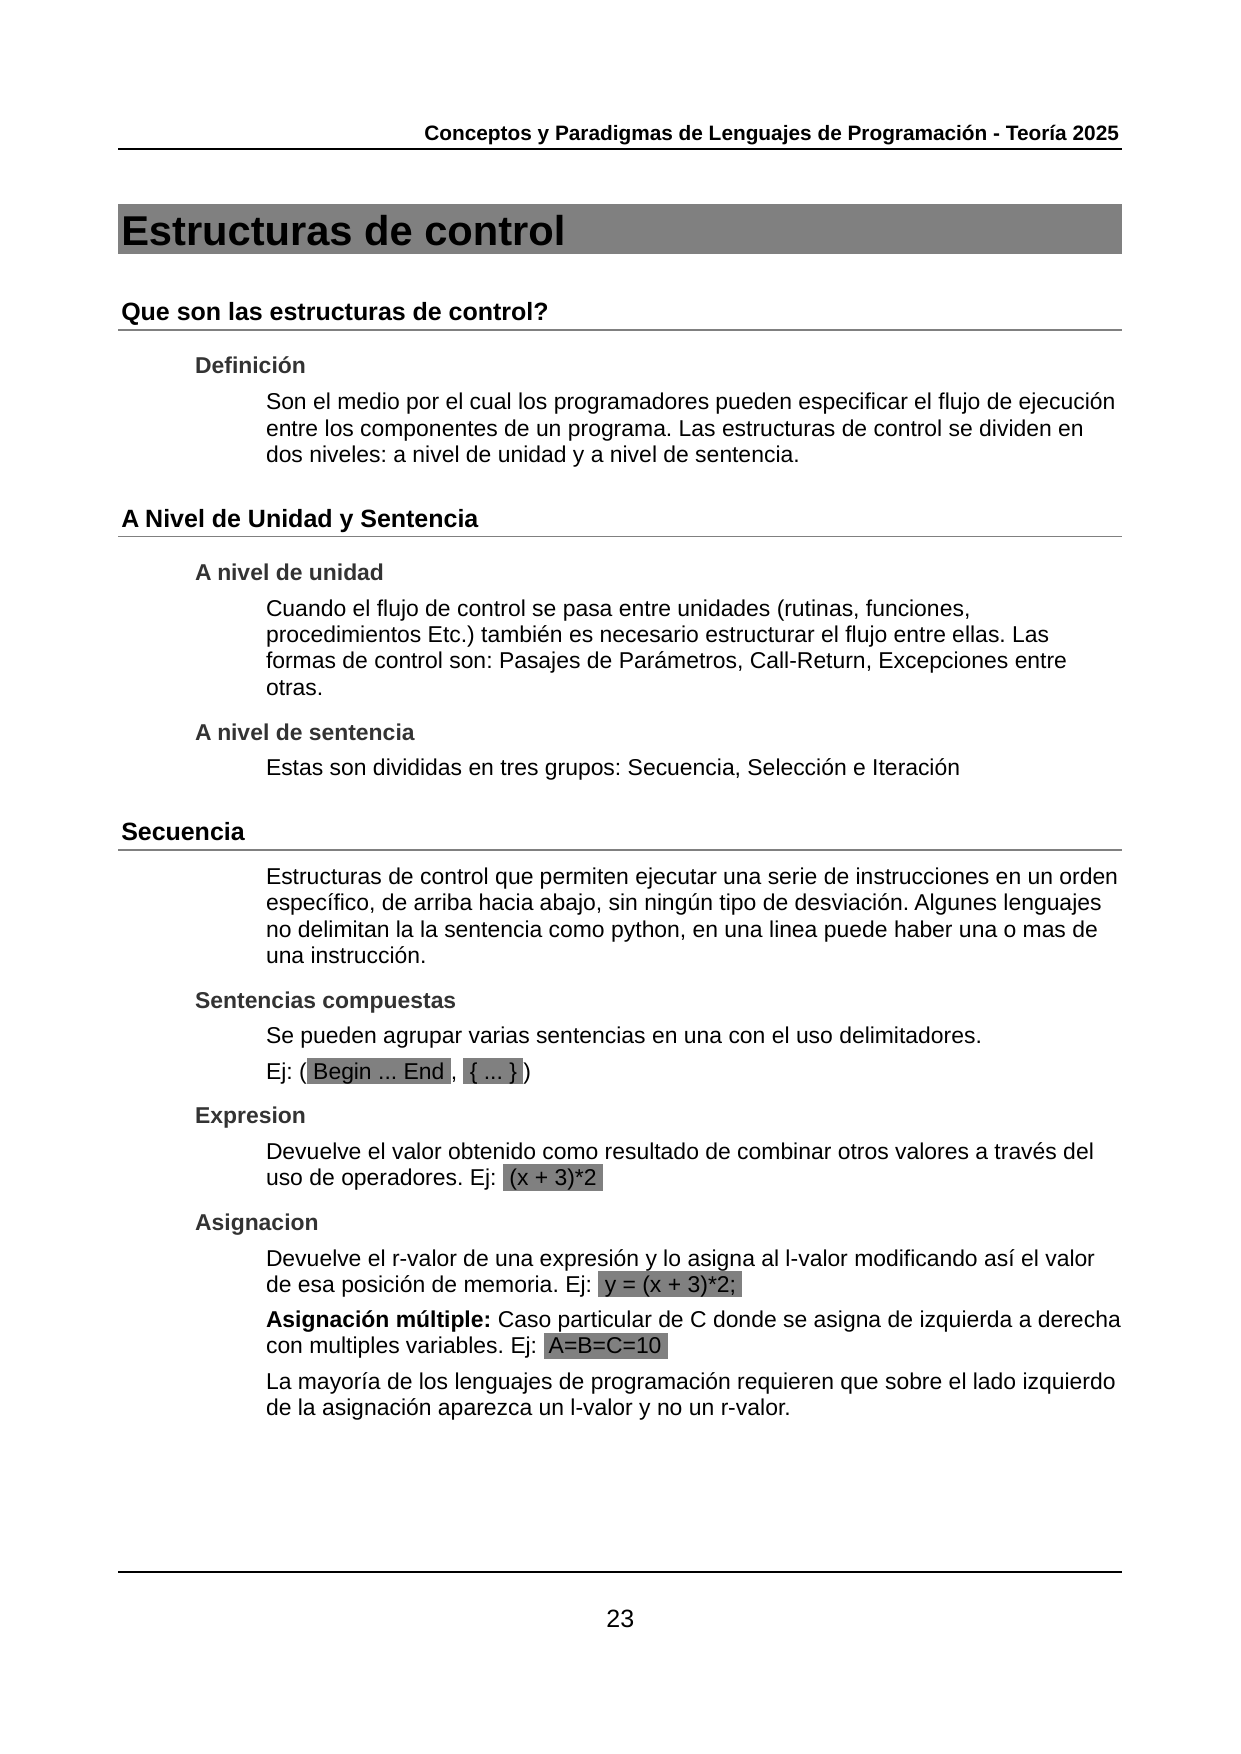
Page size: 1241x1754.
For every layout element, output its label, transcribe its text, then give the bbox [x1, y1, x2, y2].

text Estas son divididas en tres grupos: Secuencia, Selección e Iteración [266, 754, 1122, 781]
subtitle A Nivel de Unidad y Sentencia [118, 501, 1122, 536]
subtitle Expresion [192, 1099, 1122, 1131]
subtitle A nivel de unidad [192, 556, 1122, 588]
subtitle Asignacion [192, 1206, 1122, 1238]
text La mayoría de los lenguajes de programación requieren que sobre el lado izquierdo de la asignación aparezca un l-valor y no un r-valor. [266, 1368, 1122, 1420]
text Ej: ( Begin ... End , { ... } ) [266, 1058, 1122, 1084]
subtitle Estructuras de control [118, 204, 1122, 254]
subtitle Secuencia [118, 814, 1122, 849]
text Devuelve el valor obtenido como resultado de combinar otros valores a través del uso de operadores. Ej: (x + 3)*2 [266, 1138, 1122, 1191]
subtitle Sentencias compuestas [192, 984, 1122, 1016]
subtitle Definición [192, 349, 1122, 382]
text Se pueden agrupar varias sentencias en una con el uso delimitadores. [266, 1022, 1122, 1049]
text Son el medio por el cual los programadores pueden especificar el flujo de ejecución entre los componentes de un programa. Las estructuras de control se dividen en dos niveles: a nivel de unidad y a nivel de sentencia. [266, 388, 1122, 467]
text Estructuras de control que permiten ejecutar una serie de instrucciones en un orden específico, de arriba hacia abajo, sin ningún tipo de desviación. Algunes lenguajes no delimitan la la sentencia como python, en una linea puede haber una o mas de una instrucción. [266, 863, 1122, 968]
text Devuelve el r-valor de una expresión y lo asigna al l-valor modificando así el valor de esa posición de memoria. Ej: y = (x + 3)*2; [266, 1244, 1122, 1297]
subtitle A nivel de sentencia [192, 716, 1122, 748]
text Cuando el flujo de control se pasa entre unidades (rutinas, funciones, procedimientos Etc.) también es necesario estructurar el flujo entre ellas. Las formas de control son: Pasajes de Parámetros, Call-Return, Excepciones entre otras. [266, 595, 1122, 700]
text Asignación múltiple: Caso particular de C donde se asigna de izquierda a derecha con multiples variables. Ej: A=B=C=10 [266, 1306, 1122, 1359]
subtitle Que son las estructuras de control? [118, 294, 1122, 329]
